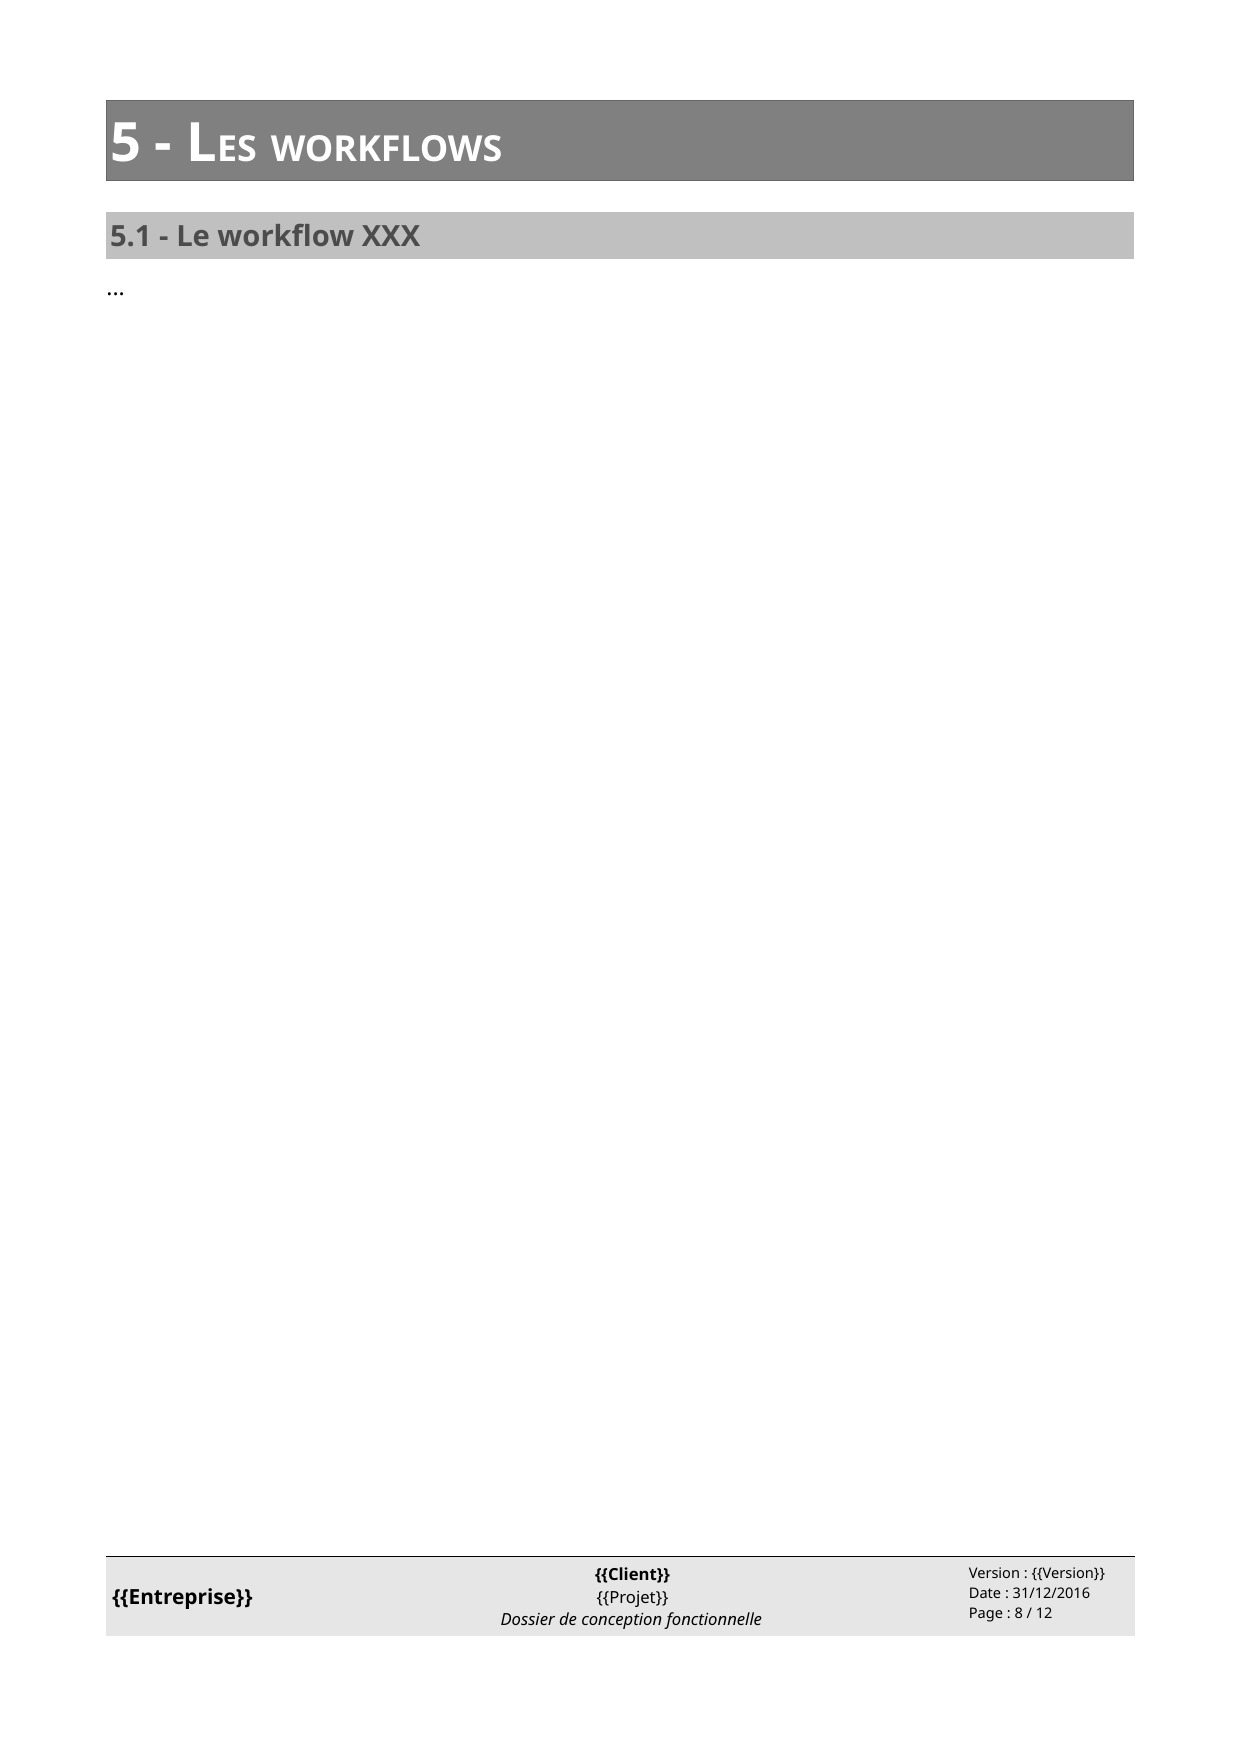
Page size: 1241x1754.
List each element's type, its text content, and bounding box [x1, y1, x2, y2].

subtitle Le workflow XXX [107, 213, 1133, 258]
text ... [106, 271, 1134, 302]
subtitle Les workflows [107, 101, 1133, 180]
